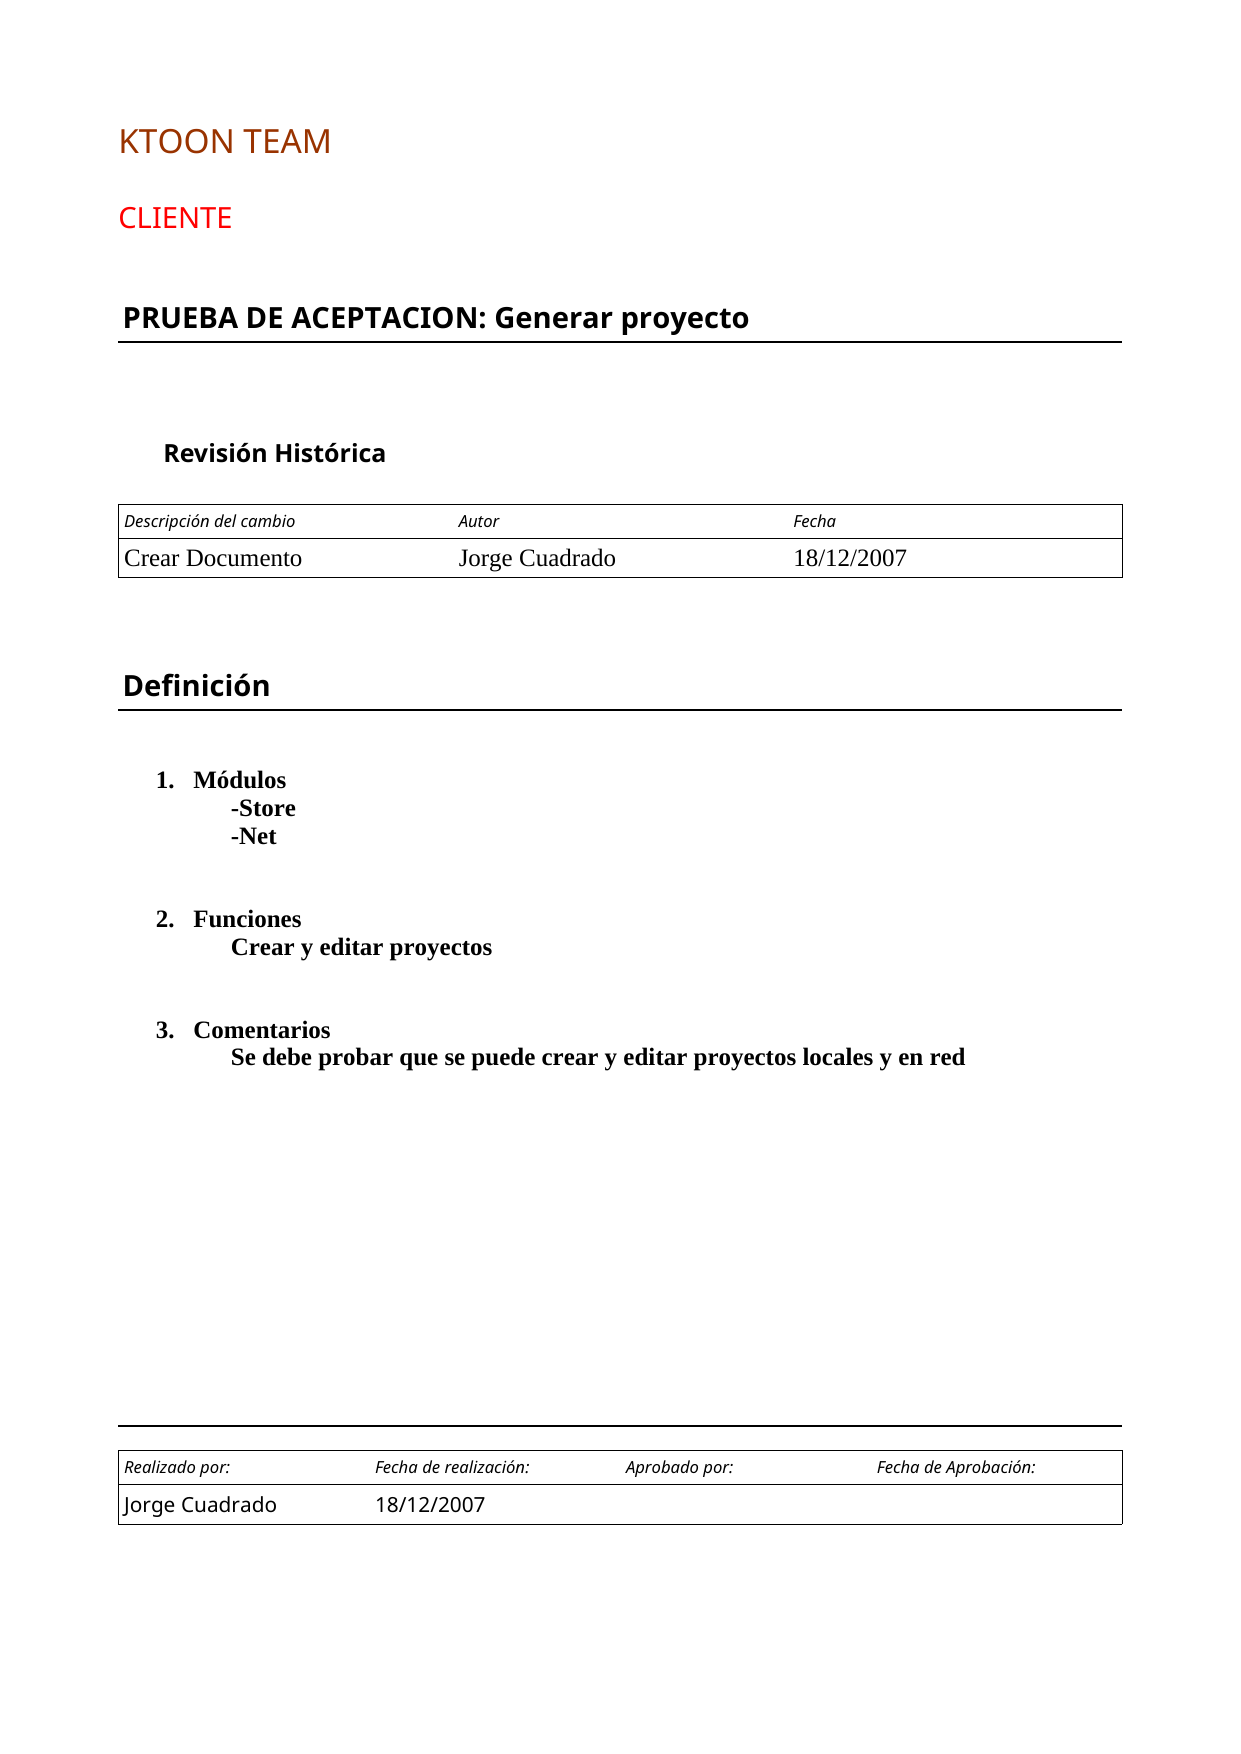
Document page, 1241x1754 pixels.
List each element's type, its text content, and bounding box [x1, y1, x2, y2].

text Definición [118, 660, 1122, 709]
list -Net [193, 822, 1122, 849]
list Se debe probar que se puede crear y editar proyectos locales y en red [193, 1043, 1122, 1071]
table_header Fecha de Aprobación: [871, 1451, 1122, 1484]
list Módulos [156, 766, 1122, 794]
table_header Fecha [787, 505, 1122, 538]
table_cell 18/12/2007 [787, 539, 1122, 577]
table_header Aprobado por: [620, 1451, 871, 1484]
table_cell Jorge Cuadrado [453, 539, 787, 577]
table_cell 18/12/2007 [369, 1485, 620, 1524]
text KTOON TEAM [118, 118, 1122, 163]
table_cell Jorge Cuadrado [119, 1485, 369, 1524]
table_cell [620, 1485, 871, 1524]
table_header Fecha de realización: [369, 1451, 620, 1484]
subtitle Revisión Histórica [118, 436, 1122, 470]
list Crear y editar proyectos [193, 933, 1122, 960]
table_cell Crear Documento [119, 539, 453, 577]
list Comentarios [156, 1016, 1122, 1043]
table_header Descripción del cambio [119, 505, 453, 538]
text CLIENTE [118, 198, 1122, 237]
table_header Autor [453, 505, 787, 538]
table_header Realizado por: [119, 1451, 369, 1484]
text PRUEBA DE ACEPTACION: Generar proyecto [118, 293, 1122, 341]
list Funciones [156, 905, 1122, 933]
table_cell [871, 1485, 1122, 1524]
list -Store [193, 794, 1122, 822]
